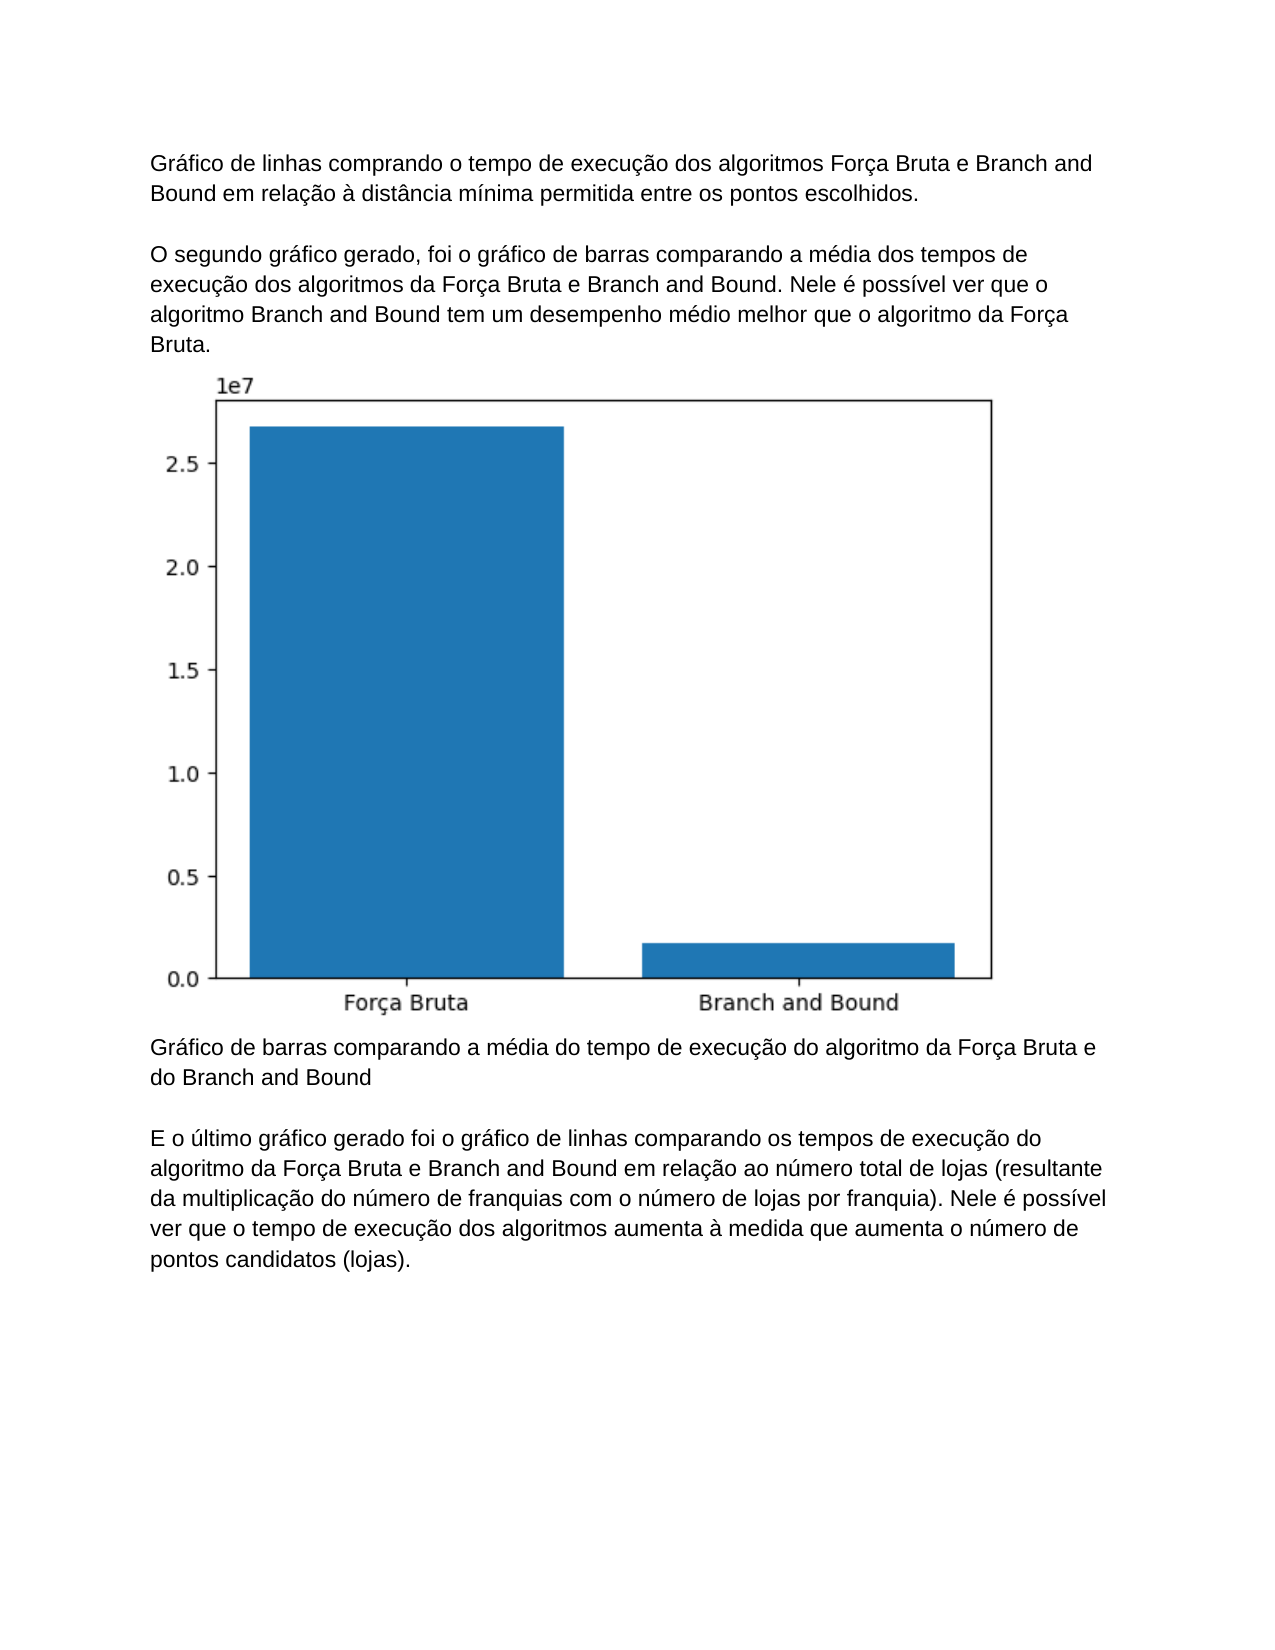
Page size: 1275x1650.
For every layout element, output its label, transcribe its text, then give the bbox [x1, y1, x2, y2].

picture [150, 361, 1005, 1031]
text Gráfico de linhas comprando o tempo de execução dos algoritmos Força Bruta e Branch and Bound em relação à distância mínima permitida entre os pontos escolhidos. O segundo gráfico gerado, foi o gráfico de barras comparando a média dos tempos de execução dos algoritmos da Força Bruta e Branch and Bound. Nele é possível ver que o algoritmo Branch and Bound tem um desempenho médio melhor que o algoritmo da Força Bruta. Gráfico de barras comparando a média do tempo de execução do algoritmo da Força Bruta e do Branch and Bound E o último gráfico gerado foi o gráfico de linhas comparando os tempos de execução do algoritmo da Força Bruta e Branch and Bound em relação ao número total de lojas (resultante da multiplicação do número de franquias com o número de lojas por franquia). Nele é possível ver que o tempo de execução dos algoritmos aumenta à medida que aumenta o número de pontos candidatos (lojas). [150, 150, 1125, 1272]
